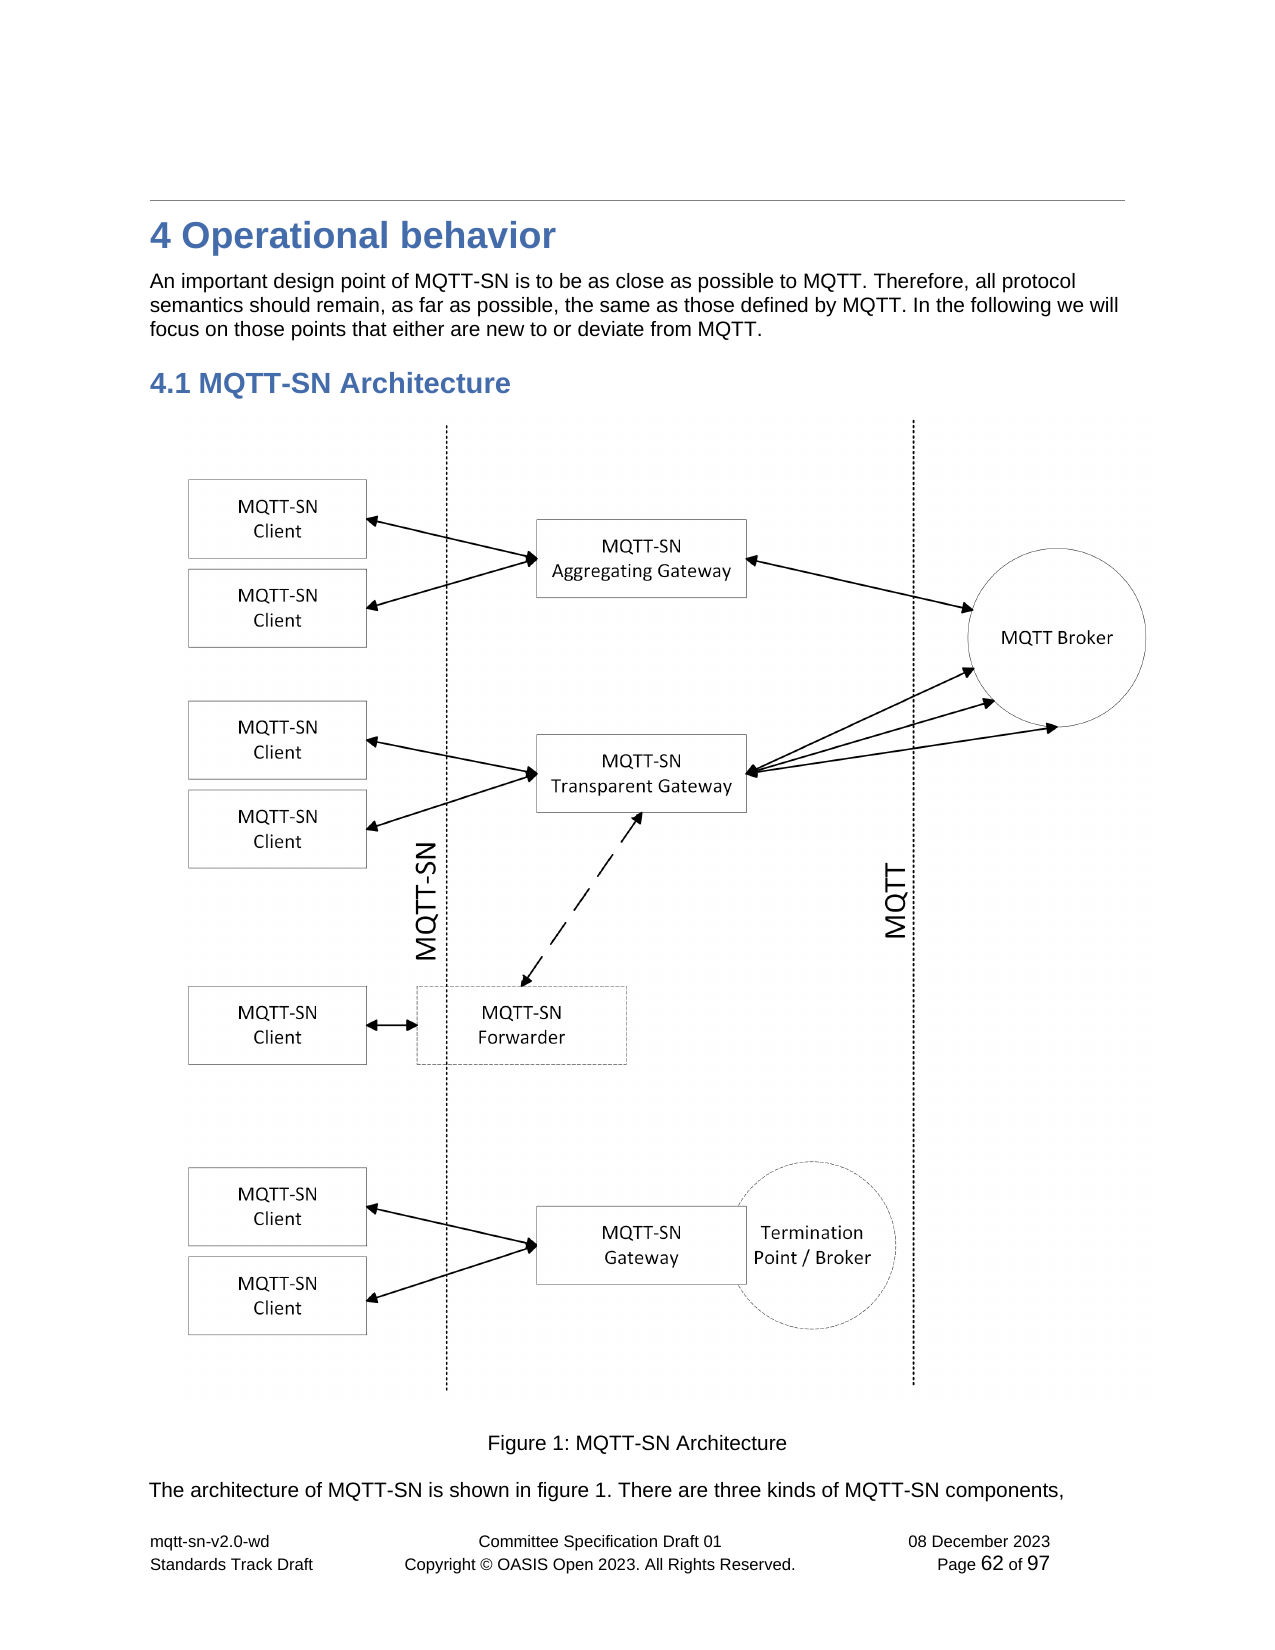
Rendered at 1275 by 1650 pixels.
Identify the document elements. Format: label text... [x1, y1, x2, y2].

text Figure 1: MQTT-SN Architecture [150, 1431, 1124, 1455]
text An important design point of MQTT-SN is to be as close as possible to MQTT. Therefore, all protocol semantics should remain, as far as possible, the same as those defined by MQTT. In the following we will focus on those points that either are new to or deviate from MQTT. [149, 269, 1124, 341]
subtitle 4 Operational behavior [150, 201, 1125, 257]
text The architecture of MQTT-SN is shown in figure 1. There are three kinds of MQTT-SN components, [148, 1478, 1124, 1502]
picture [179, 412, 1155, 1400]
subtitle 4.1 MQTT-SN Architecture [150, 366, 1124, 399]
